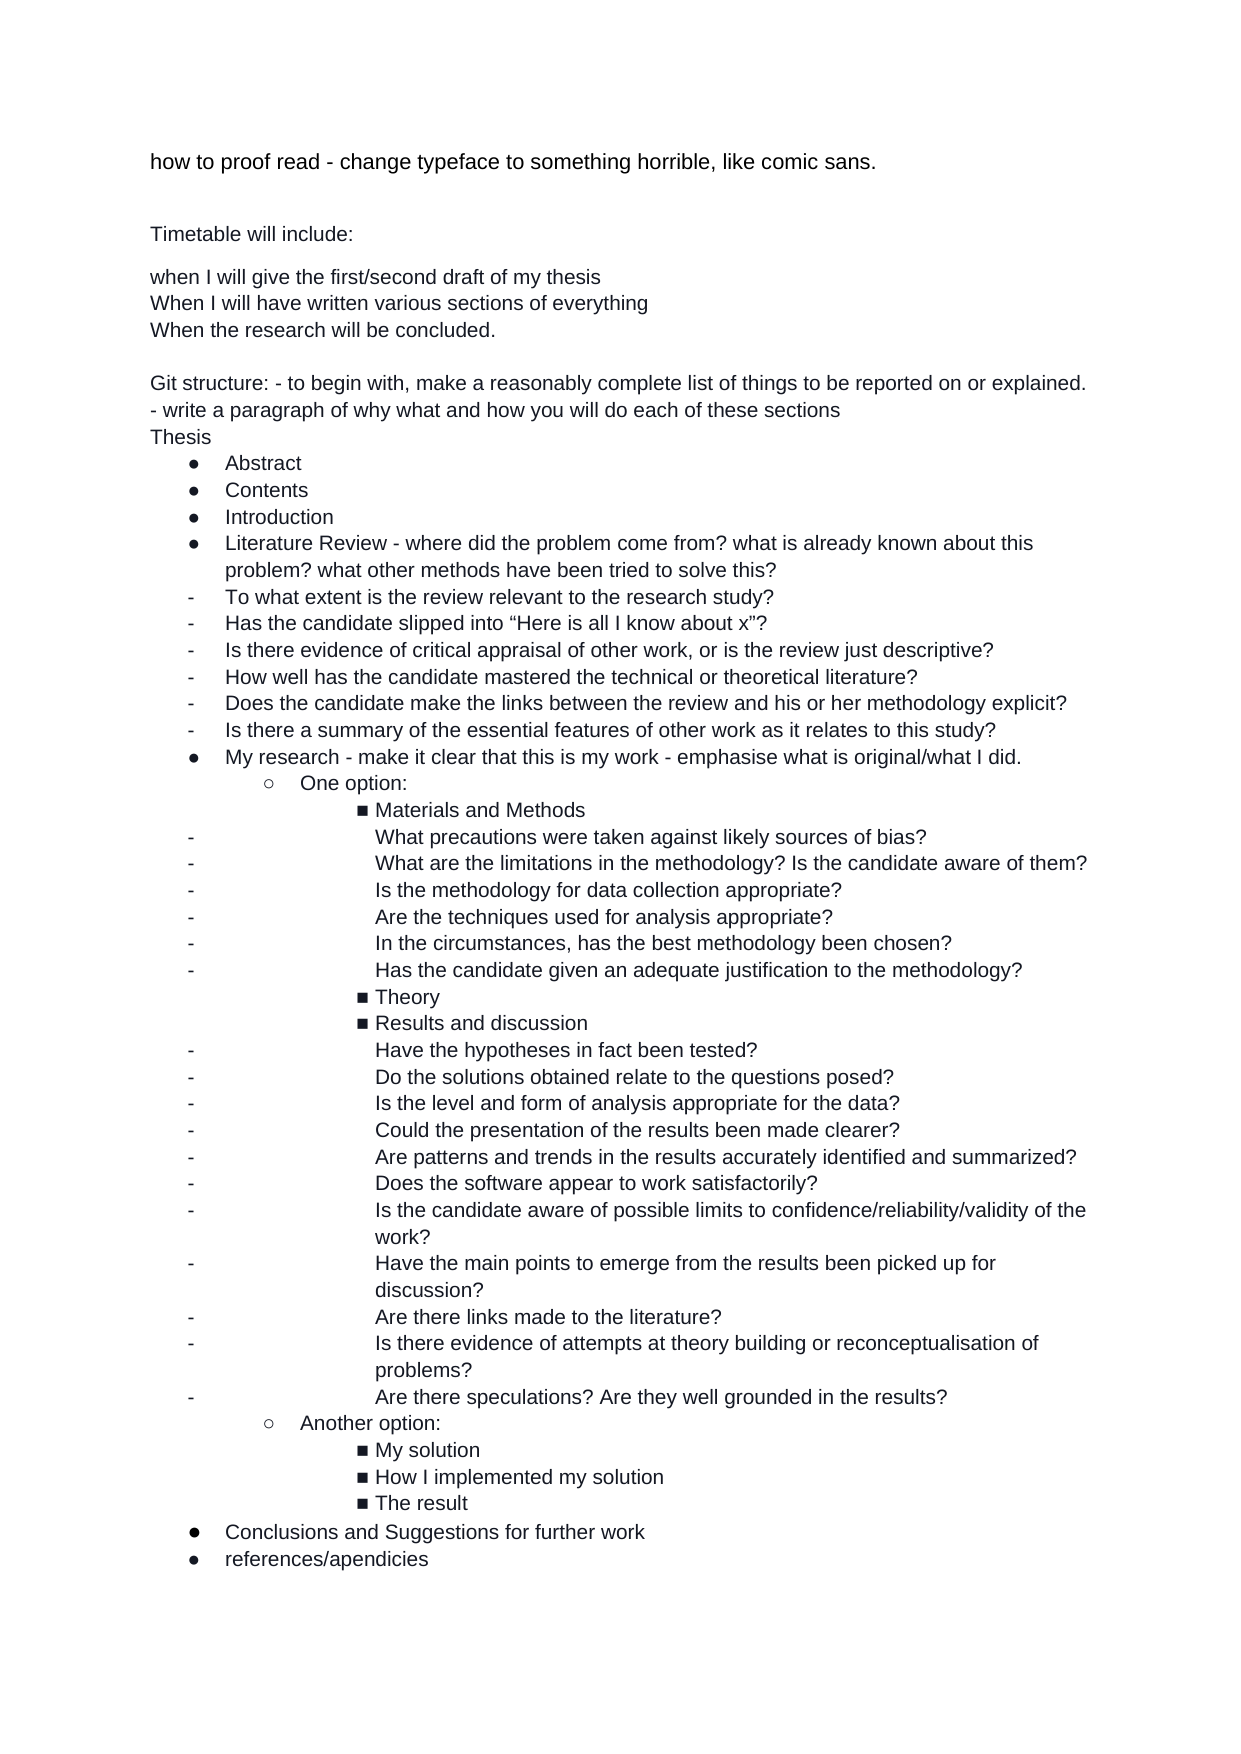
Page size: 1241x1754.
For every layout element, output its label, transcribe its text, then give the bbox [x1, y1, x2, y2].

list Are the techniques used for analysis appropriate? [187, 905, 1091, 928]
list Has the candidate given an adequate justification to the methodology? [187, 959, 1091, 982]
list Is the methodology for data collection appropriate? [187, 879, 1091, 902]
list Results and discussion [356, 1012, 1091, 1035]
list How I implemented my solution [356, 1465, 1091, 1488]
list Introduction [187, 505, 1091, 528]
list Have the main points to emerge from the results been picked up for discussion? [187, 1252, 1091, 1302]
list What are the limitations in the methodology? Is the candidate aware of them? [187, 852, 1091, 875]
list Are there speculations? Are they well grounded in the results? [187, 1385, 1091, 1408]
list Another option: [262, 1412, 1091, 1435]
list Are there links made to the literature? [187, 1305, 1091, 1328]
text Thesis [150, 425, 1091, 448]
list Has the candidate slipped into “Here is all I know about x”? [187, 612, 1091, 635]
list Could the presentation of the results been made clearer? [187, 1119, 1091, 1142]
list references/apendicies [187, 1548, 1091, 1571]
list Is there evidence of attempts at theory building or reconceptualisation of problems? [187, 1332, 1091, 1382]
list Is there a summary of the essential features of other work as it relates to this study? [187, 719, 1091, 742]
list Contents [187, 479, 1091, 502]
list Are patterns and trends in the results accurately identified and summarized? [187, 1145, 1091, 1168]
list Materials and Methods [356, 799, 1091, 822]
list Literature Review - where did the problem come from? what is already known about this problem? what other methods have been tried to solve this? [187, 532, 1091, 582]
list Conclusions and Suggestions for further work [187, 1519, 1091, 1544]
list Is there evidence of critical appraisal of other work, or is the review just descriptive? [187, 639, 1091, 662]
list One option: [262, 772, 1091, 795]
list Does the software appear to work satisfactorily? [187, 1172, 1091, 1195]
list My research - make it clear that this is my work - emphasise what is original/what I did. [187, 745, 1091, 768]
text Timetable will include: [150, 193, 1091, 246]
text when I will give the first/second draft of my thesis [150, 265, 1091, 288]
list Have the hypotheses in fact been tested? [187, 1039, 1091, 1062]
list How well has the candidate mastered the technical or theoretical literature? [187, 665, 1091, 688]
list Is the level and form of analysis appropriate for the data? [187, 1092, 1091, 1115]
text When I will have written various sections of everything [150, 292, 1091, 315]
list Is the candidate aware of possible limits to confidence/reliability/validity of the work? [187, 1199, 1091, 1248]
text Git structure: - to begin with, make a reasonably complete list of things to be reported on or explained. - write a paragraph of why what and how you will do each of these sections [150, 372, 1091, 422]
list The result [356, 1492, 1091, 1515]
list Do the solutions obtained relate to the questions posed? [187, 1065, 1091, 1088]
list Theory [356, 985, 1091, 1008]
list To what extent is the review relevant to the research study? [187, 585, 1091, 608]
list Abstract [187, 452, 1091, 475]
list My solution [356, 1439, 1091, 1462]
text When the research will be concluded. [150, 319, 1091, 342]
list What precautions were taken against likely sources of bias? [187, 825, 1091, 848]
text how to proof read - change typeface to something horrible, like comic sans. [150, 150, 1091, 174]
list In the circumstances, has the best methodology been chosen? [187, 932, 1091, 955]
list Does the candidate make the links between the review and his or her methodology explicit? [187, 692, 1091, 715]
